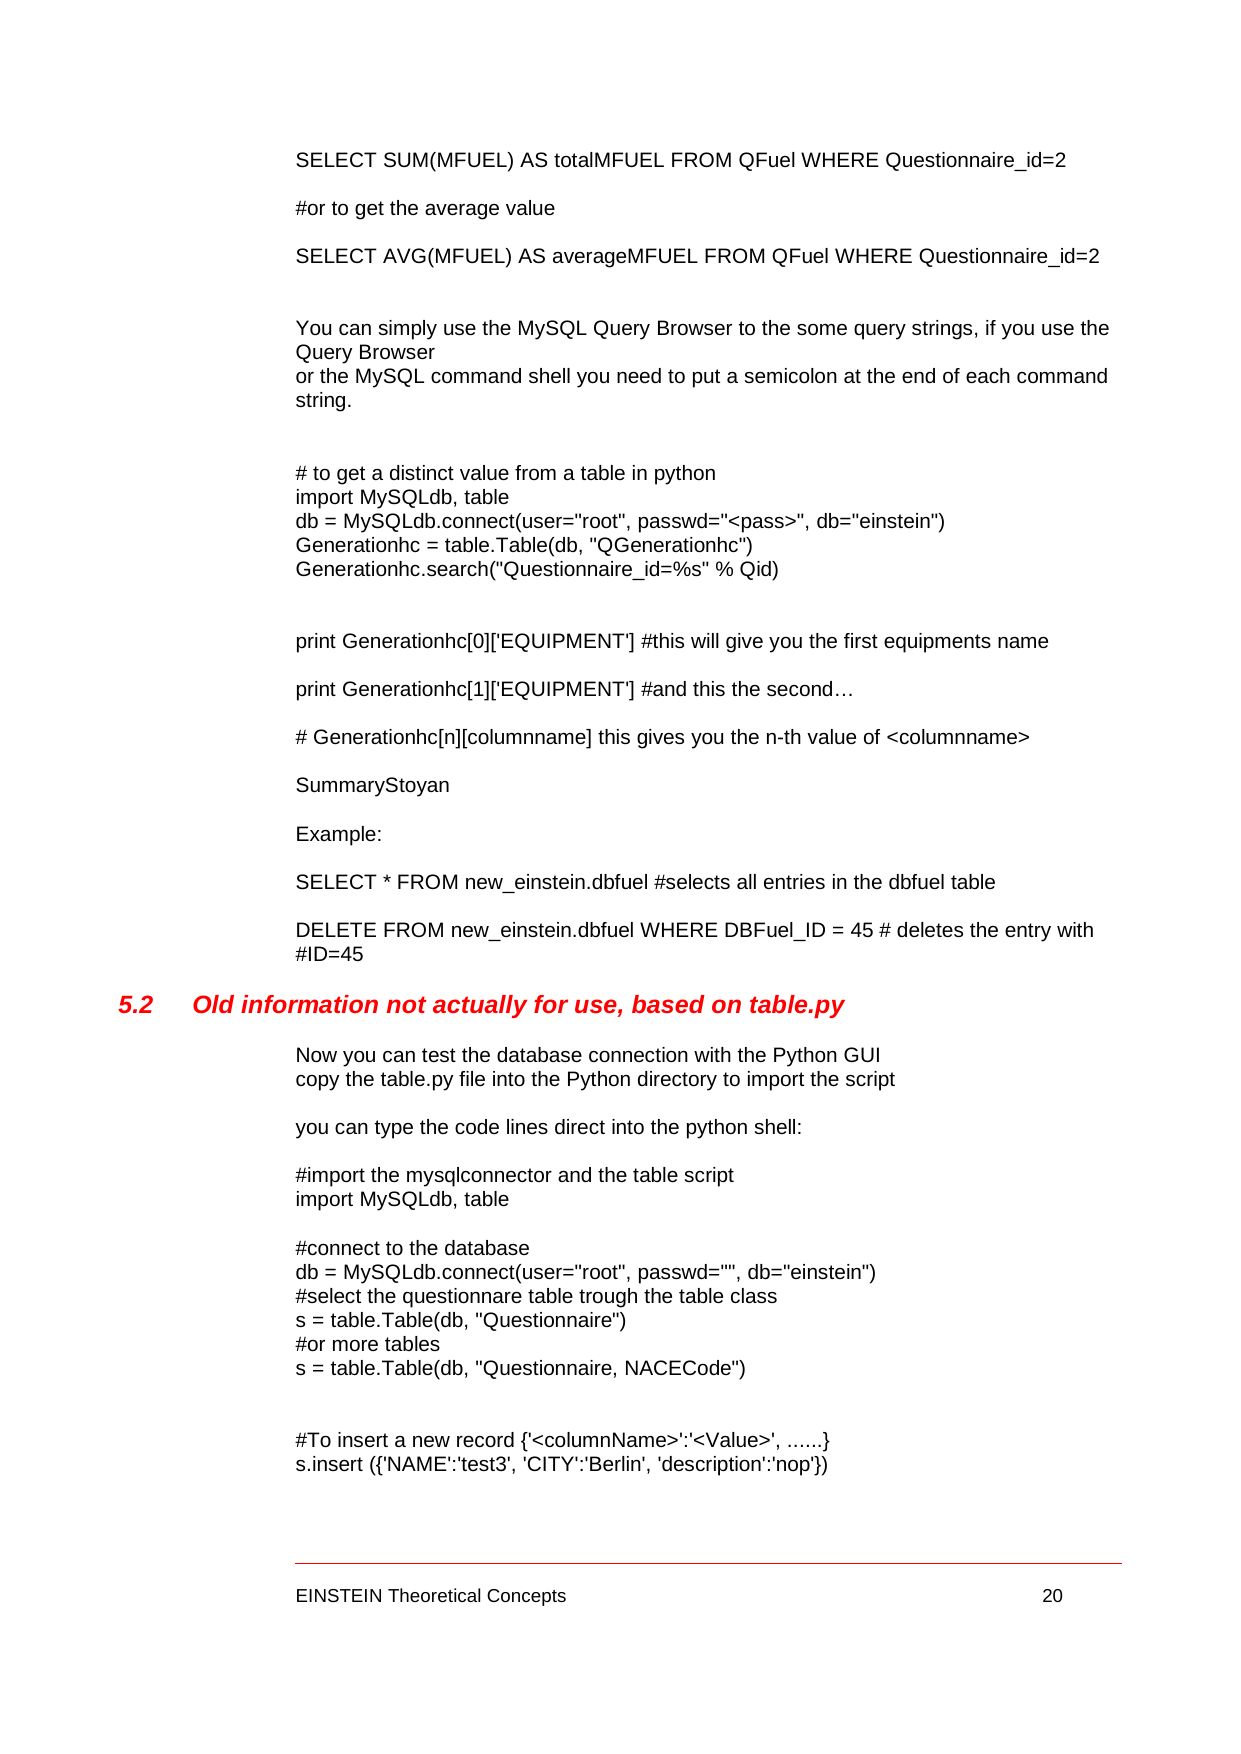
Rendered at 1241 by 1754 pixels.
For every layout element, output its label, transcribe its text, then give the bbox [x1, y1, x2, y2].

text SummaryStoyan [295, 773, 1122, 797]
text SELECT * FROM new_einstein.dbfuel #selects all entries in the dbfuel table [295, 869, 1122, 894]
text Now you can test the database connection with the Python GUI copy the table.py file into the Python directory to import the script you can type the code lines direct into the python shell: #import the mysqlconnector and the table script import MySQLdb, table #connect to the database db = MySQLdb.connect(user="root", passwd="", db="einstein") #select the questionnare table trough the table class s = table.Table(db, "Questionnaire") #or more tables s = table.Table(db, "Questionnaire, NACECode") #To insert a new record {'<columnName>':'<Value>', ......} s.insert ({'NAME':'test3', 'CITY':'Berlin', 'description':'nop'}) [295, 1019, 1122, 1524]
text Example: [295, 821, 1122, 846]
subtitle Old information not actually for use, based on table.py [118, 990, 1122, 1019]
text SELECT SUM(MFUEL) AS totalMFUEL FROM QFuel WHERE Questionnaire_id=2 #or to get the average value SELECT AVG(MFUEL) AS averageMFUEL FROM QFuel WHERE Questionnaire_id=2 You can simply use the MySQL Query Browser to the some query strings, if you use the Query Browser or the MySQL command shell you need to put a semicolon at the end of each command string. # to get a distinct value from a table in python import MySQLdb, table db = MySQLdb.connect(user="root", passwd="<pass>", db="einstein") Generationhc = table.Table(db, "QGenerationhc") Generationhc.search("Questionnaire_id=%s" % Qid) print Generationhc[0]['EQUIPMENT'] #this will give you the first equipments name print Generationhc[1]['EQUIPMENT'] #and this the second… # Generationhc[n][columnname] this gives you the n-th value of <columnname> [295, 148, 1122, 773]
text DELETE FROM new_einstein.dbfuel WHERE DBFuel_ID = 45 # deletes the entry with #ID=45 [295, 918, 1122, 966]
